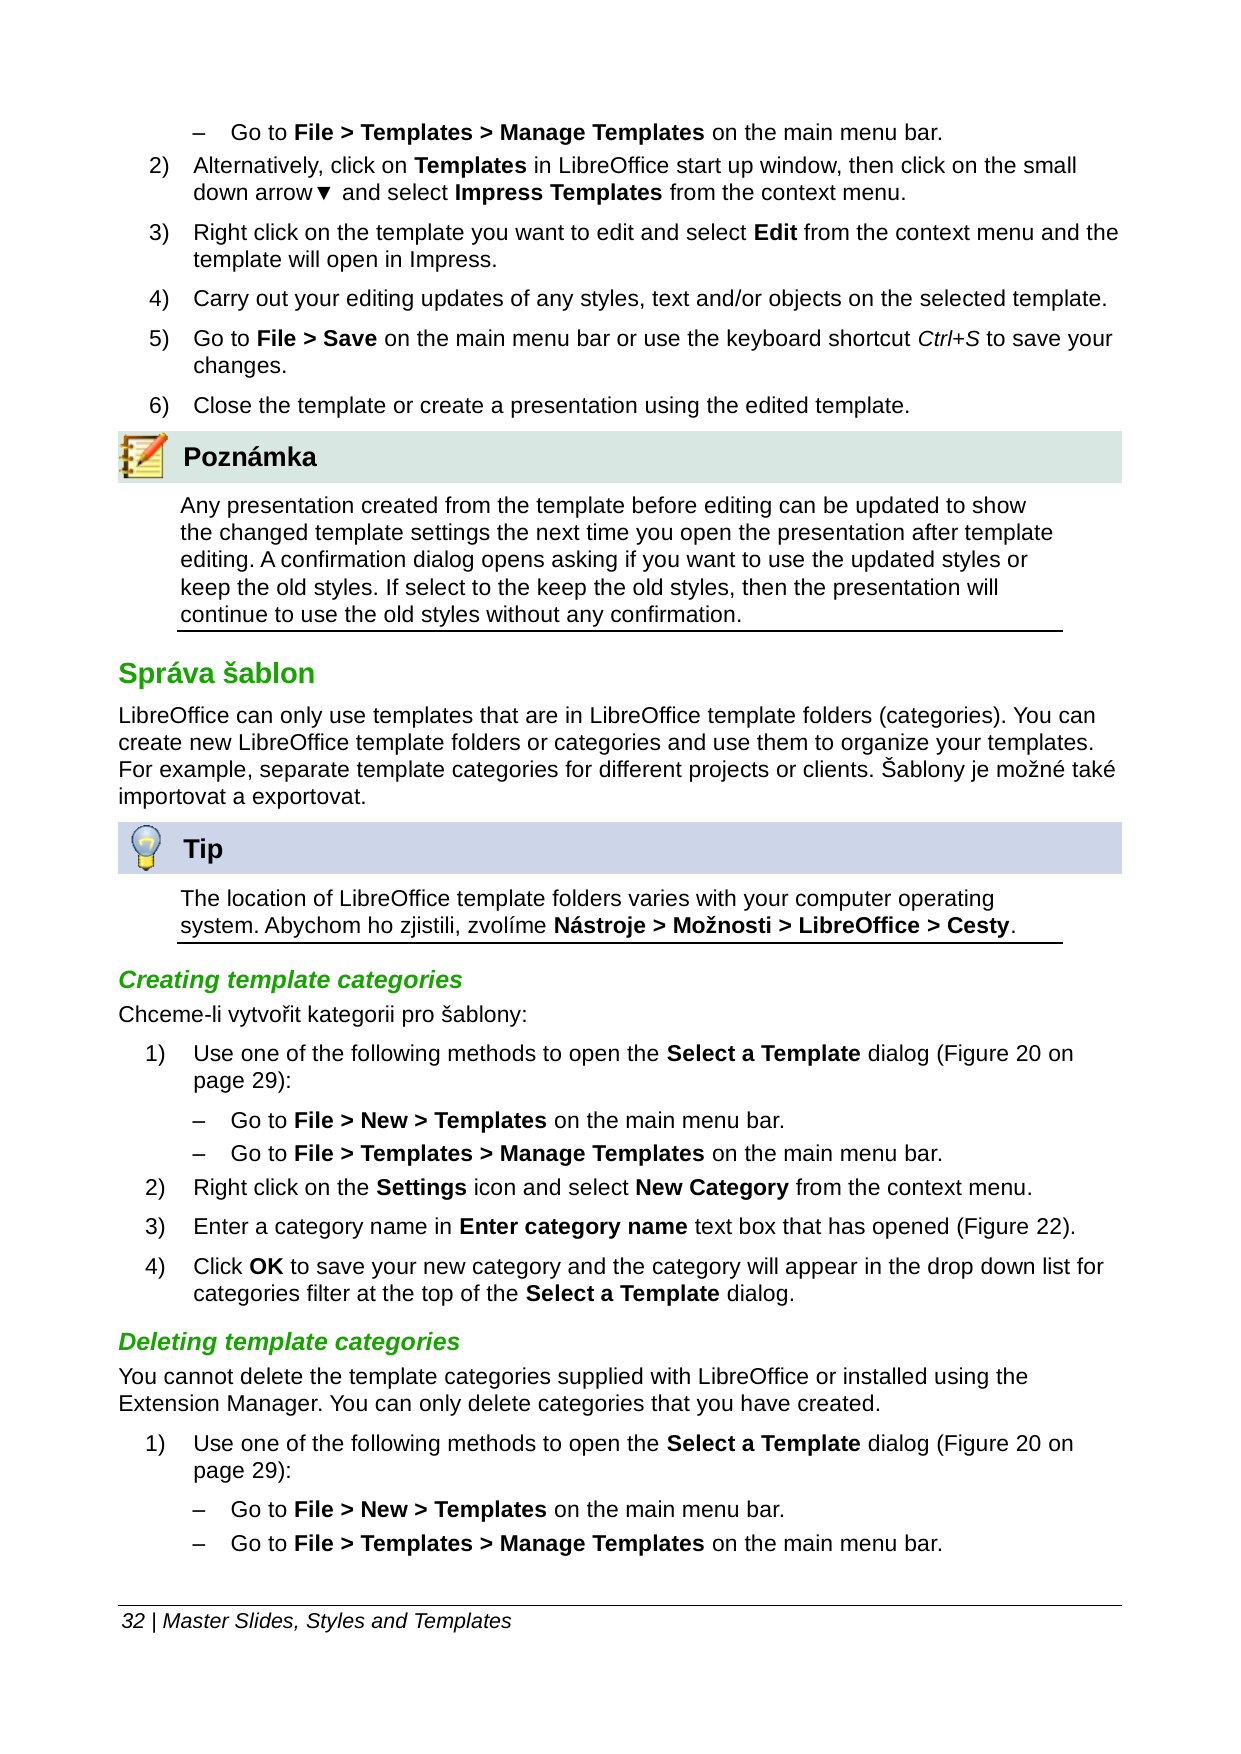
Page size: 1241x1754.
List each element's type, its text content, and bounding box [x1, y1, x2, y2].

text The location of LibreOffice template folders varies with your computer operating system. Abychom ho zjistili, zvolíme Nástroje > Možnosti > LibreOffice > Cesty. [177, 882, 1063, 942]
list Right click on the Settings icon and select New Category from the context menu. [165, 1173, 1122, 1200]
list Go to File > Templates > Manage Templates on the main menu bar. [192, 118, 1122, 145]
subtitle Deleting template categories [118, 1327, 1122, 1356]
list Go to File > New > Templates on the main menu bar. [192, 1496, 1122, 1523]
picture [119, 431, 170, 482]
list Close the template or create a presentation using the edited template. [169, 391, 1122, 418]
list Enter a category name in Enter category name text box that has opened (Figure 22). [165, 1212, 1122, 1239]
text You cannot delete the template categories supplied with LibreOffice or installed using the Extension Manager. You can only delete categories that you have created. [118, 1362, 1122, 1416]
subtitle Creating template categories [118, 965, 1122, 994]
list Right click on the template you want to edit and select Edit from the context menu and the template will open in Impress. [169, 218, 1122, 272]
list Use one of the following methods to open the Select a Template dialog (Figure 20 on page 26): [165, 1429, 1122, 1483]
list Go to File > Templates > Manage Templates on the main menu bar. [192, 1529, 1122, 1556]
text LibreOffice can only use templates that are in LibreOffice template folders (categories). You can create new LibreOffice template folders or categories and use them to organize your templates. For example, separate template categories for different projects or clients. Šablony je možné také importovat a exportovat. [118, 701, 1122, 809]
text Chceme-li vytvořit kategorii pro šablony: [118, 1000, 1122, 1027]
list Go to File > Templates > Manage Templates on the main menu bar. [192, 1139, 1122, 1167]
text Any presentation created from the template before editing can be updated to show the changed template settings the next time you open the presentation after template editing. A confirmation dialog opens asking if you want to use the updated styles or keep the old styles. If select to the keep the old styles, then the presentation will continue to use the old styles without any confirmation. [177, 489, 1063, 630]
list Go to File > New > Templates on the main menu bar. [192, 1106, 1122, 1133]
list Go to File > Save on the main menu bar or use the keyboard shortcut Ctrl+S to save your changes. [169, 324, 1122, 378]
list Click OK to save your new category and the category will appear in the drop down list for categories filter at the top of the Select a Template dialog. [165, 1252, 1122, 1306]
subtitle Tip [118, 822, 1122, 874]
subtitle Poznámka [118, 431, 1122, 483]
list Alternatively, click on Templates in LibreOffice start up window, then click on the small down arrow▼ and select Impress Templates from the context menu. [169, 151, 1122, 206]
list Carry out your editing updates of any styles, text and/or objects on the selected template. [169, 285, 1122, 312]
subtitle Správa šablon [118, 656, 1122, 689]
picture [119, 823, 170, 874]
list Use one of the following methods to open the Select a Template dialog (Figure 20 on page 26): [165, 1039, 1122, 1094]
